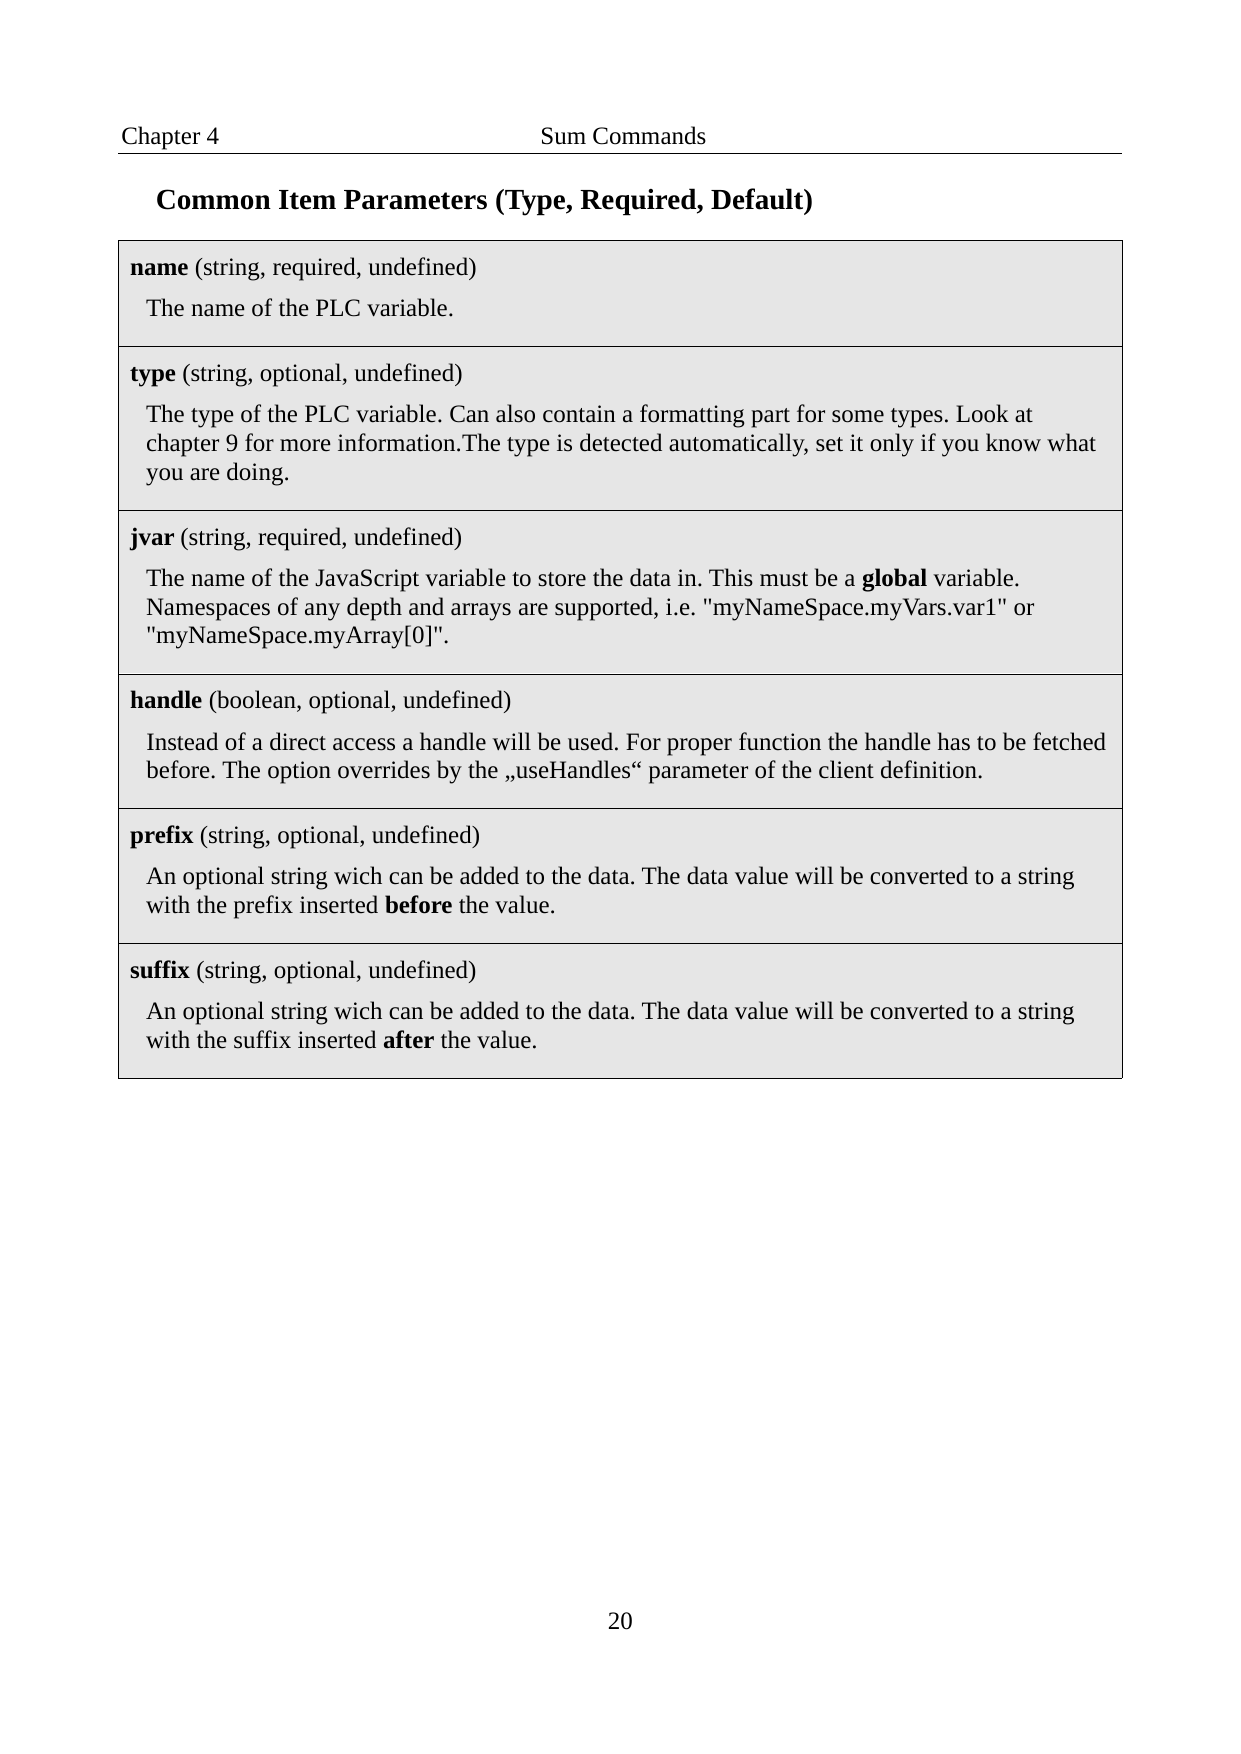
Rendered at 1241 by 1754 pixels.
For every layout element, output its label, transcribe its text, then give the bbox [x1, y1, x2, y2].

table_cell prefix (string, optional, undefined) An optional string wich can be added to the data. The data value will be converted to a string with the prefix inserted before the value. [119, 809, 1122, 943]
table_cell suffix (string, optional, undefined) An optional string wich can be added to the data. The data value will be converted to a string with the suffix inserted after the value. [119, 944, 1122, 1078]
subtitle Common Item Parameters (Type, Required, Default) [156, 182, 1122, 216]
table_header name (string, required, undefined) The name of the PLC variable. [119, 241, 1122, 346]
table_cell type (string, optional, undefined) The type of the PLC variable. Can also contain a formatting part for some types. Look at chapter 9 for more information.The type is detected automatically, set it only if you know what you are doing. [119, 347, 1122, 510]
table_cell jvar (string, required, undefined) The name of the JavaScript variable to store the data in. This must be a global variable. Namespaces of any depth and arrays are supported, i.e. "myNameSpace.myVars.var1" or "myNameSpace.myArray[0]". [119, 511, 1122, 673]
table_cell handle (boolean, optional, undefined) Instead of a direct access a handle will be used. For proper function the handle has to be fetched before. The option overrides by the „useHandles“ parameter of the client definition. [119, 675, 1122, 808]
